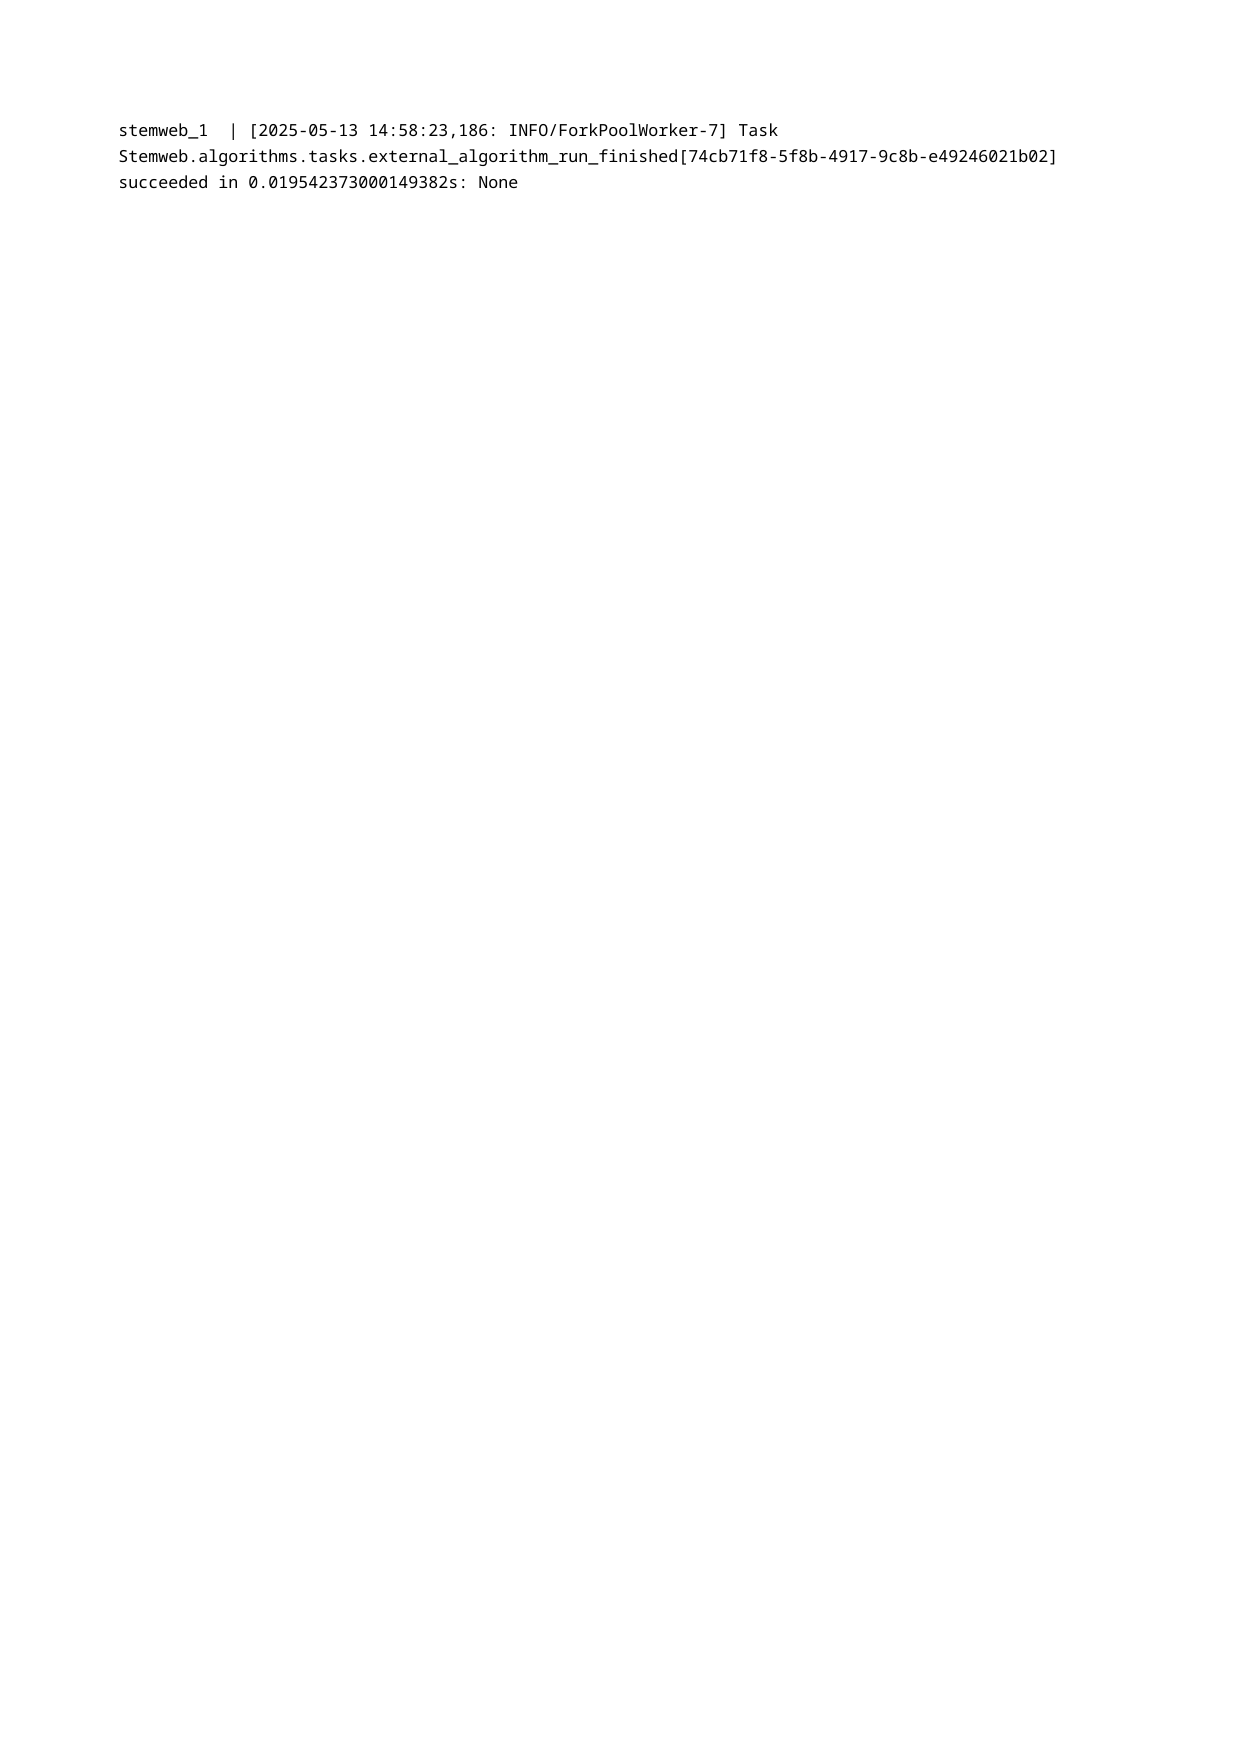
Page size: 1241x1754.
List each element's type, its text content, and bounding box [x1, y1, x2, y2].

text stemweb_1 | [2025-05-13 14:58:23,186: INFO/ForkPoolWorker-7] Task Stemweb.algorithms.tasks.external_algorithm_run_finished[74cb71f8-5f8b-4917-9c8b-e49246021b02] succeeded in 0.019542373000149382s: None [118, 118, 1122, 193]
